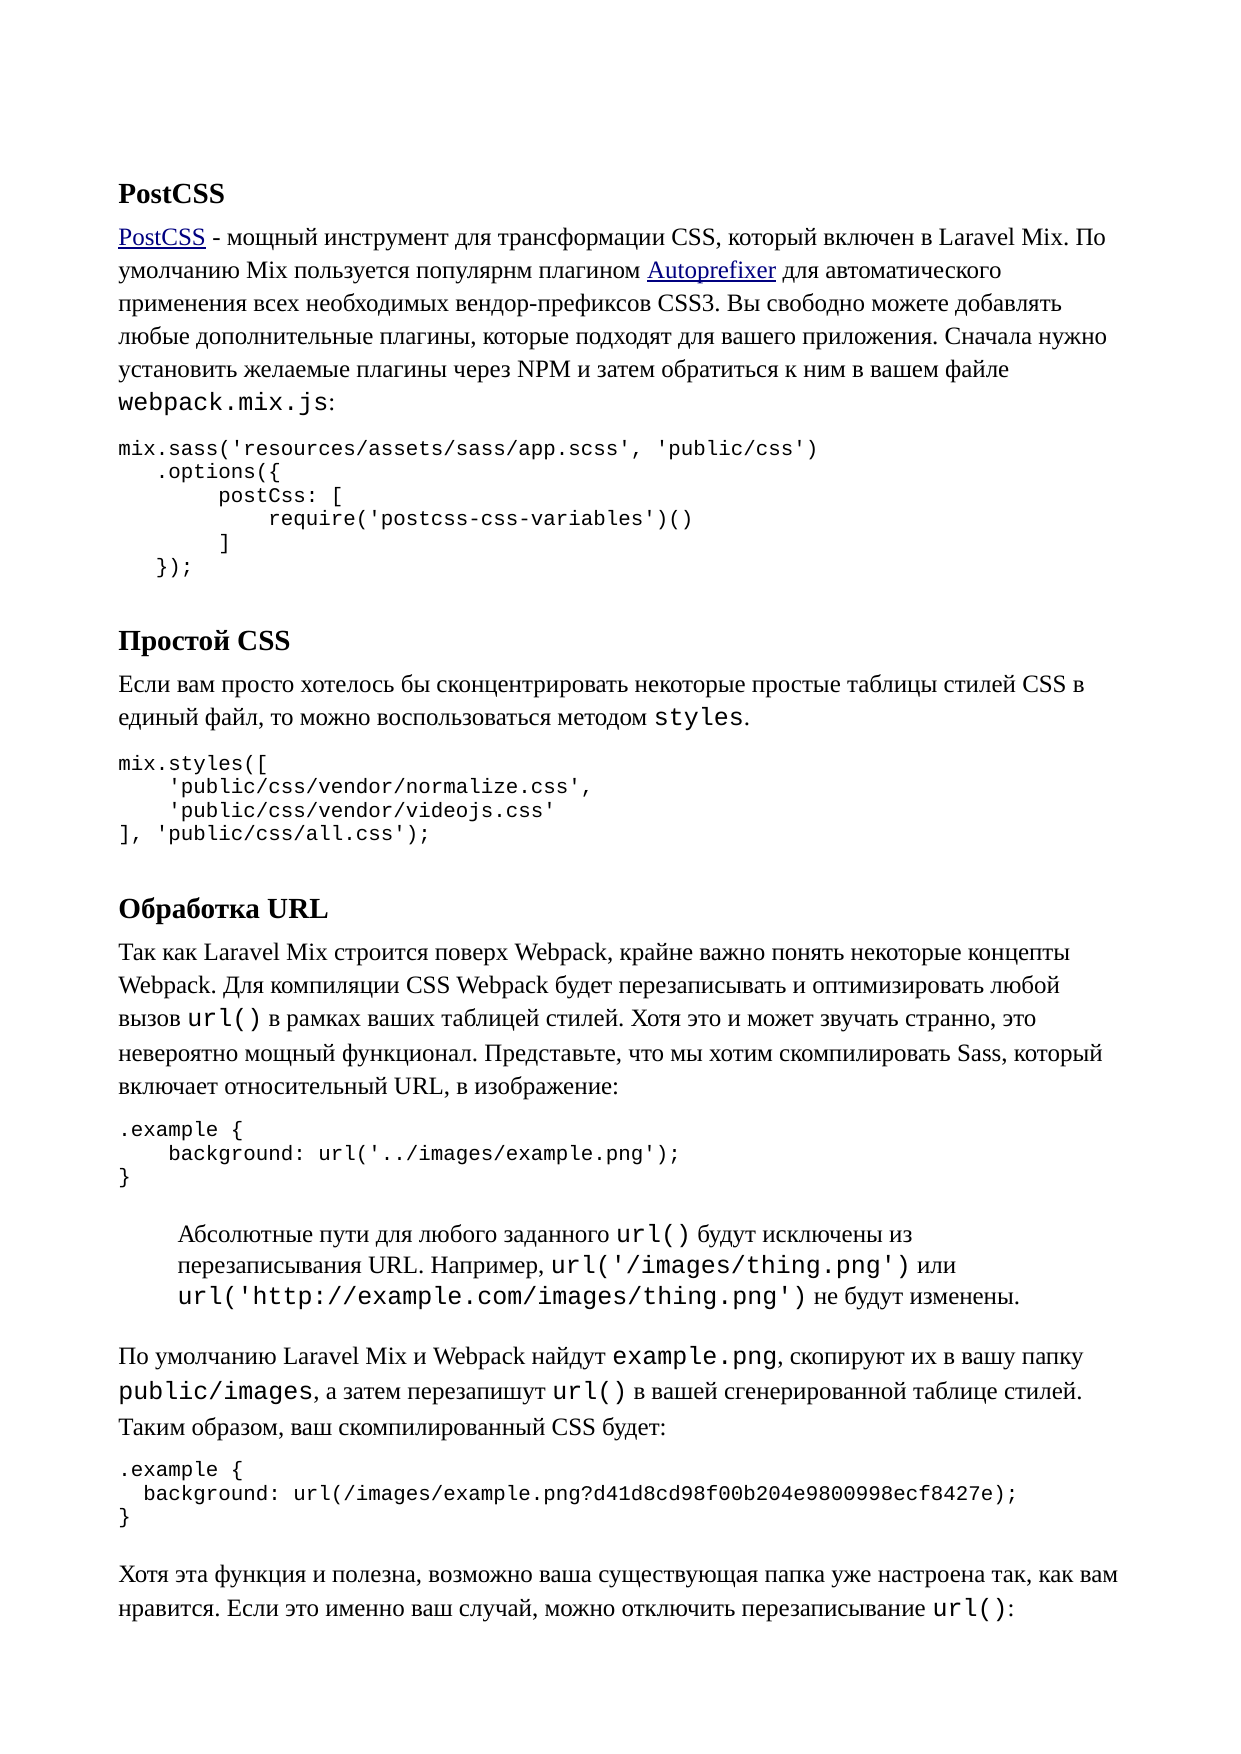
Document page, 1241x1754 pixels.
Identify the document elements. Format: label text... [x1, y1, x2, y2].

text background: url(/images/example.png?d41d8cd98f00b204e9800998ecf8427e); [118, 1483, 1122, 1506]
text Хотя эта функция и полезна, возможно ваша существующая папка уже настроена так, как вам нравится. Если это именно ваш случай, можно отключить перезаписывание url(): [118, 1559, 1122, 1623]
text Так как Laravel Mix строится поверх Webpack, крайне важно понять некоторые концепты Webpack. Для компиляции CSS Webpack будет перезаписывать и оптимизировать любой вызов url() в рамках ваших таблицей стилей. Хотя это и может звучать странно, это невероятно мощный функционал. Представьте, что мы хотим скомпилировать Sass, который включает относительный URL, в изображение: [118, 937, 1122, 1100]
subtitle Обработка URL [118, 891, 1122, 925]
text mix.styles([ [118, 752, 1122, 776]
text ], 'public/css/all.css'); [118, 823, 1122, 847]
text } [118, 1506, 1122, 1530]
text Абсолютные пути для любого заданного url() будут исключены из перезаписывания URL. Например, url('/images/thing.png') или url('http://example.com/images/thing.png') не будут изменены. [177, 1219, 1063, 1312]
subtitle PostCSS [118, 176, 1122, 210]
text PostCSS - мощный инструмент для трансформации CSS, который включен в Laravel Mix. По умолчанию Mix пользуется популярнм плагином Autoprefixer для автоматического применения всех необходимых вендор-префиксов CSS3. Вы свободно можете добавлять любые дополнительные плагины, которые подходят для вашего приложения. Сначала нужно установить желаемые плагины через NPM и затем обратиться к ним в вашем файле webpack.mix.js: [118, 222, 1122, 418]
text 'public/css/vendor/normalize.css', [118, 776, 1122, 800]
text postCss: [ [118, 485, 1122, 508]
text .options({ [118, 461, 1122, 485]
text По умолчанию Laravel Mix и Webpack найдут example.png, скопируют их в вашу папку public/images, а затем перезапишут url() в вашей сгенерированной таблице стилей. Таким образом, ваш скомпилированный CSS будет: [118, 1341, 1122, 1440]
text }); [118, 556, 1122, 579]
text require('postcss-css-variables')() [118, 508, 1122, 532]
text } [118, 1166, 1122, 1190]
text mix.sass('resources/assets/sass/app.scss', 'public/css') [118, 437, 1122, 461]
text 'public/css/vendor/videojs.css' [118, 800, 1122, 823]
text .example { [118, 1459, 1122, 1483]
text .example { [118, 1119, 1122, 1143]
text Если вам просто хотелось бы сконцентрировать некоторые простые таблицы стилей CSS в единый файл, то можно воспользоваться методом styles. [118, 669, 1122, 733]
text background: url('../images/example.png'); [118, 1143, 1122, 1166]
text ] [118, 532, 1122, 556]
subtitle Простой CSS [118, 623, 1122, 657]
